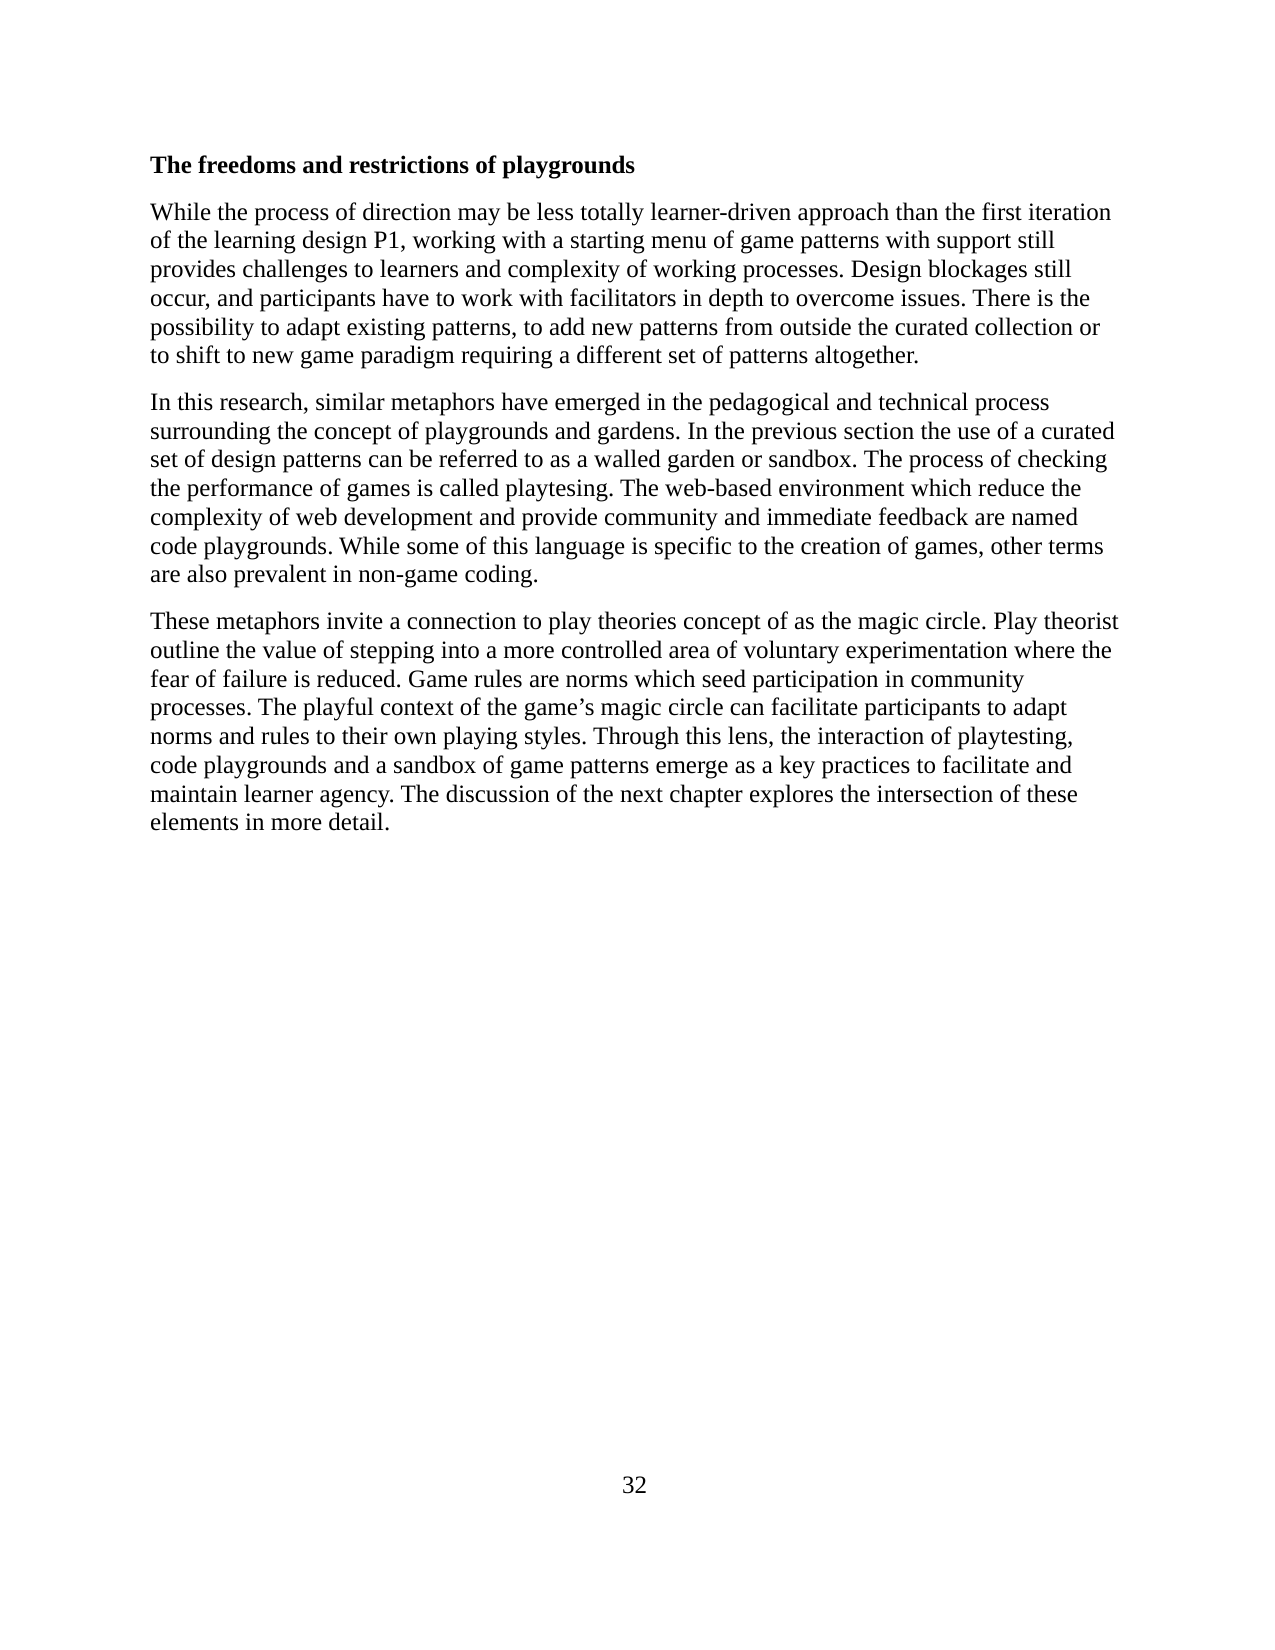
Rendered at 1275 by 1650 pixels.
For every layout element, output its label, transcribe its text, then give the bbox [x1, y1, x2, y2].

text In this research, similar metaphors have emerged in the pedagogical and technical process surrounding the concept of playgrounds and gardens. In the previous section the use of a curated set of design patterns can be referred to as a walled garden or sandbox. The process of checking the performance of games is called playtesing. The web-based environment which reduce the complexity of web development and provide community and immediate feedback are named code playgrounds. While some of this language is specific to the creation of games, other terms are also prevalent in non-game coding. [150, 387, 1125, 588]
text The freedoms and restrictions of playgrounds [150, 150, 1125, 179]
text These metaphors invite a connection to play theories concept of as the magic circle. Play theorist outline the value of stepping into a more controlled area of voluntary experimentation where the fear of failure is reduced. Game rules are norms which seed participation in community processes. The playful context of the game’s magic circle can facilitate participants to adapt norms and rules to their own playing styles. Through this lens, the interaction of playtesting, code playgrounds and a sandbox of game patterns emerge as a key practices to facilitate and maintain learner agency. The discussion of the next chapter explores the intersection of these elements in more detail. [150, 606, 1125, 836]
text While the process of direction may be less totally learner-driven approach than the first iteration of the learning design P1, working with a starting menu of game patterns with support still provides challenges to learners and complexity of working processes. Design blockages still occur, and participants have to work with facilitators in depth to overcome issues. There is the possibility to adapt existing patterns, to add new patterns from outside the curated collection or to shift to new game paradigm requiring a different set of patterns altogether. [150, 197, 1125, 369]
